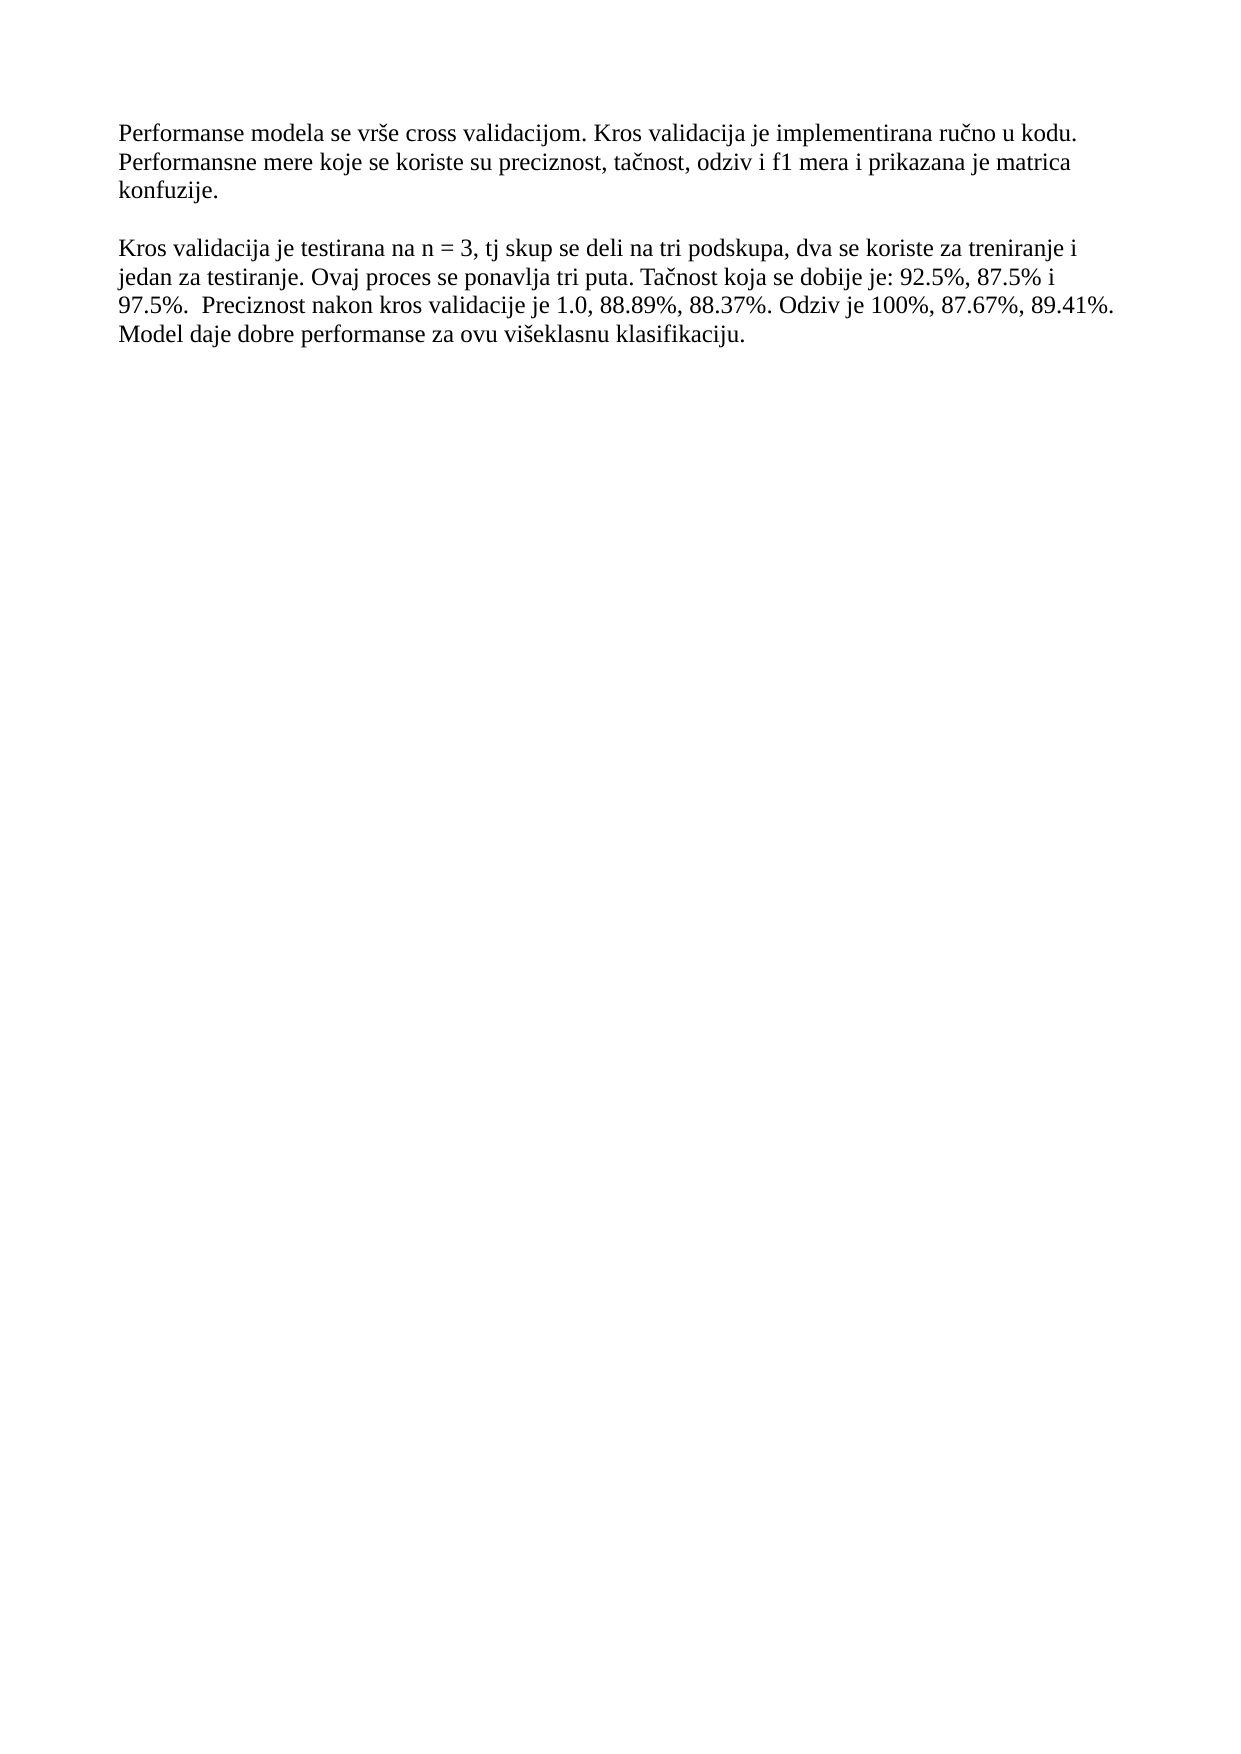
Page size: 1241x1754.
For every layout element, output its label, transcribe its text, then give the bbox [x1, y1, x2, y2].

text Performanse modela se vrše cross validacijom. Kros validacija je implementirana ručno u kodu. Performansne mere koje se koriste su preciznost, tačnost, odziv i f1 mera i prikazana je matrica konfuzije. [118, 118, 1122, 204]
text Kros validacija je testirana na n = 3, tj skup se deli na tri podskupa, dva se koriste za treniranje i jedan za testiranje. Ovaj proces se ponavlja tri puta. Tačnost koja se dobije je: 92.5%, 87.5% i 97.5%. Preciznost nakon kros validacije je 1.0, 88.89%, 88.37%. Odziv je 100%, 87.67%, 89.41%. [118, 233, 1122, 319]
text Model daje dobre performanse za ovu višeklasnu klasifikaciju. [118, 319, 1122, 348]
